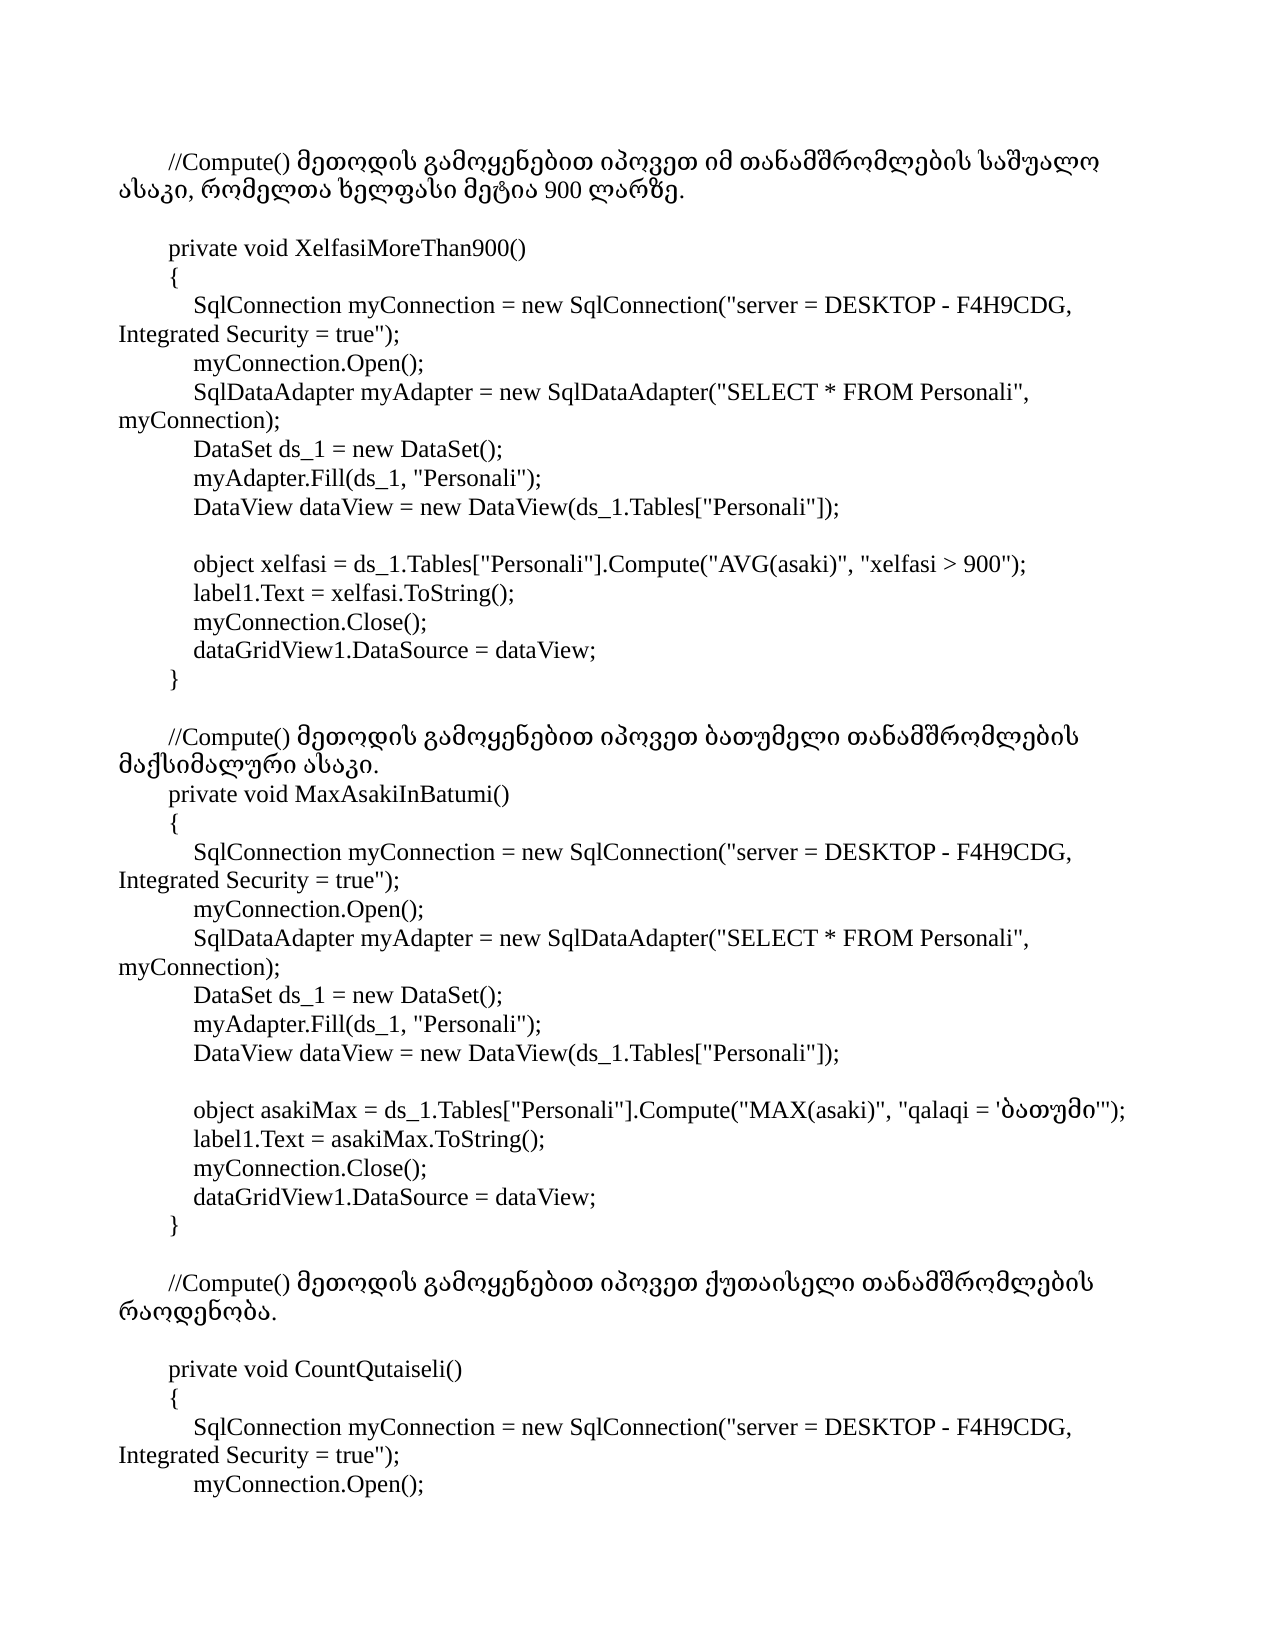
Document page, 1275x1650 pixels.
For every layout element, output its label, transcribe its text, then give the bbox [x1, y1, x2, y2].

text { [118, 808, 1157, 837]
text SqlDataAdapter myAdapter = new SqlDataAdapter("SELECT * FROM Personali", myConnection); [118, 923, 1157, 981]
text myConnection.Open(); [118, 348, 1157, 377]
text myAdapter.Fill(ds_1, "Personali"); [118, 463, 1157, 492]
text SqlConnection myConnection = new SqlConnection("server = DESKTOP - F4H9CDG, Integrated Security = true"); [118, 1412, 1157, 1469]
text SqlConnection myConnection = new SqlConnection("server = DESKTOP - F4H9CDG, Integrated Security = true"); [118, 291, 1157, 348]
text private void XelfasiMoreThan900() [118, 233, 1157, 262]
text myConnection.Close(); [118, 607, 1157, 636]
text DataView dataView = new DataView(ds_1.Tables["Personali"]); [118, 492, 1157, 521]
text SqlDataAdapter myAdapter = new SqlDataAdapter("SELECT * FROM Personali", myConnection); [118, 377, 1157, 434]
text label1.Text = asakiMax.ToString(); [118, 1124, 1157, 1153]
text dataGridView1.DataSource = dataView; [118, 1182, 1157, 1211]
text SqlConnection myConnection = new SqlConnection("server = DESKTOP - F4H9CDG, Integrated Security = true"); [118, 837, 1157, 894]
text } [118, 664, 1157, 693]
text object xelfasi = ds_1.Tables["Personali"].Compute("AVG(asaki)", "xelfasi > 900"); [118, 549, 1157, 578]
text label1.Text = xelfasi.ToString(); [118, 578, 1157, 607]
text DataSet ds_1 = new DataSet(); [118, 981, 1157, 1009]
text object asakiMax = ds_1.Tables["Personali"].Compute("MAX(asaki)", "qalaqi = 'ბათუმი'"); [118, 1096, 1157, 1124]
text private void MaxAsakiInBatumi() [118, 779, 1157, 808]
text private void CountQutaiseli() [118, 1354, 1157, 1383]
text } [118, 1211, 1157, 1239]
text myConnection.Open(); [118, 1469, 1157, 1498]
text //Compute() მეთოდის გამოყენებით იპოვეთ ქუთაისელი თანამშრომლების რაოდენობა. [118, 1268, 1157, 1326]
text { [118, 262, 1157, 291]
text myAdapter.Fill(ds_1, "Personali"); [118, 1009, 1157, 1038]
text dataGridView1.DataSource = dataView; [118, 636, 1157, 664]
text myConnection.Close(); [118, 1153, 1157, 1182]
text { [118, 1383, 1157, 1412]
text //Compute() მეთოდის გამოყენებით იპოვეთ იმ თანამშრომლების საშუალო ასაკი, რომელთა ხელფასი მეტია 900 ლარზე. [118, 147, 1157, 204]
text DataView dataView = new DataView(ds_1.Tables["Personali"]); [118, 1038, 1157, 1067]
text //Compute() მეთოდის გამოყენებით იპოვეთ ბათუმელი თანამშრომლების მაქსიმალური ასაკი. [118, 722, 1157, 779]
text DataSet ds_1 = new DataSet(); [118, 434, 1157, 463]
text myConnection.Open(); [118, 894, 1157, 923]
